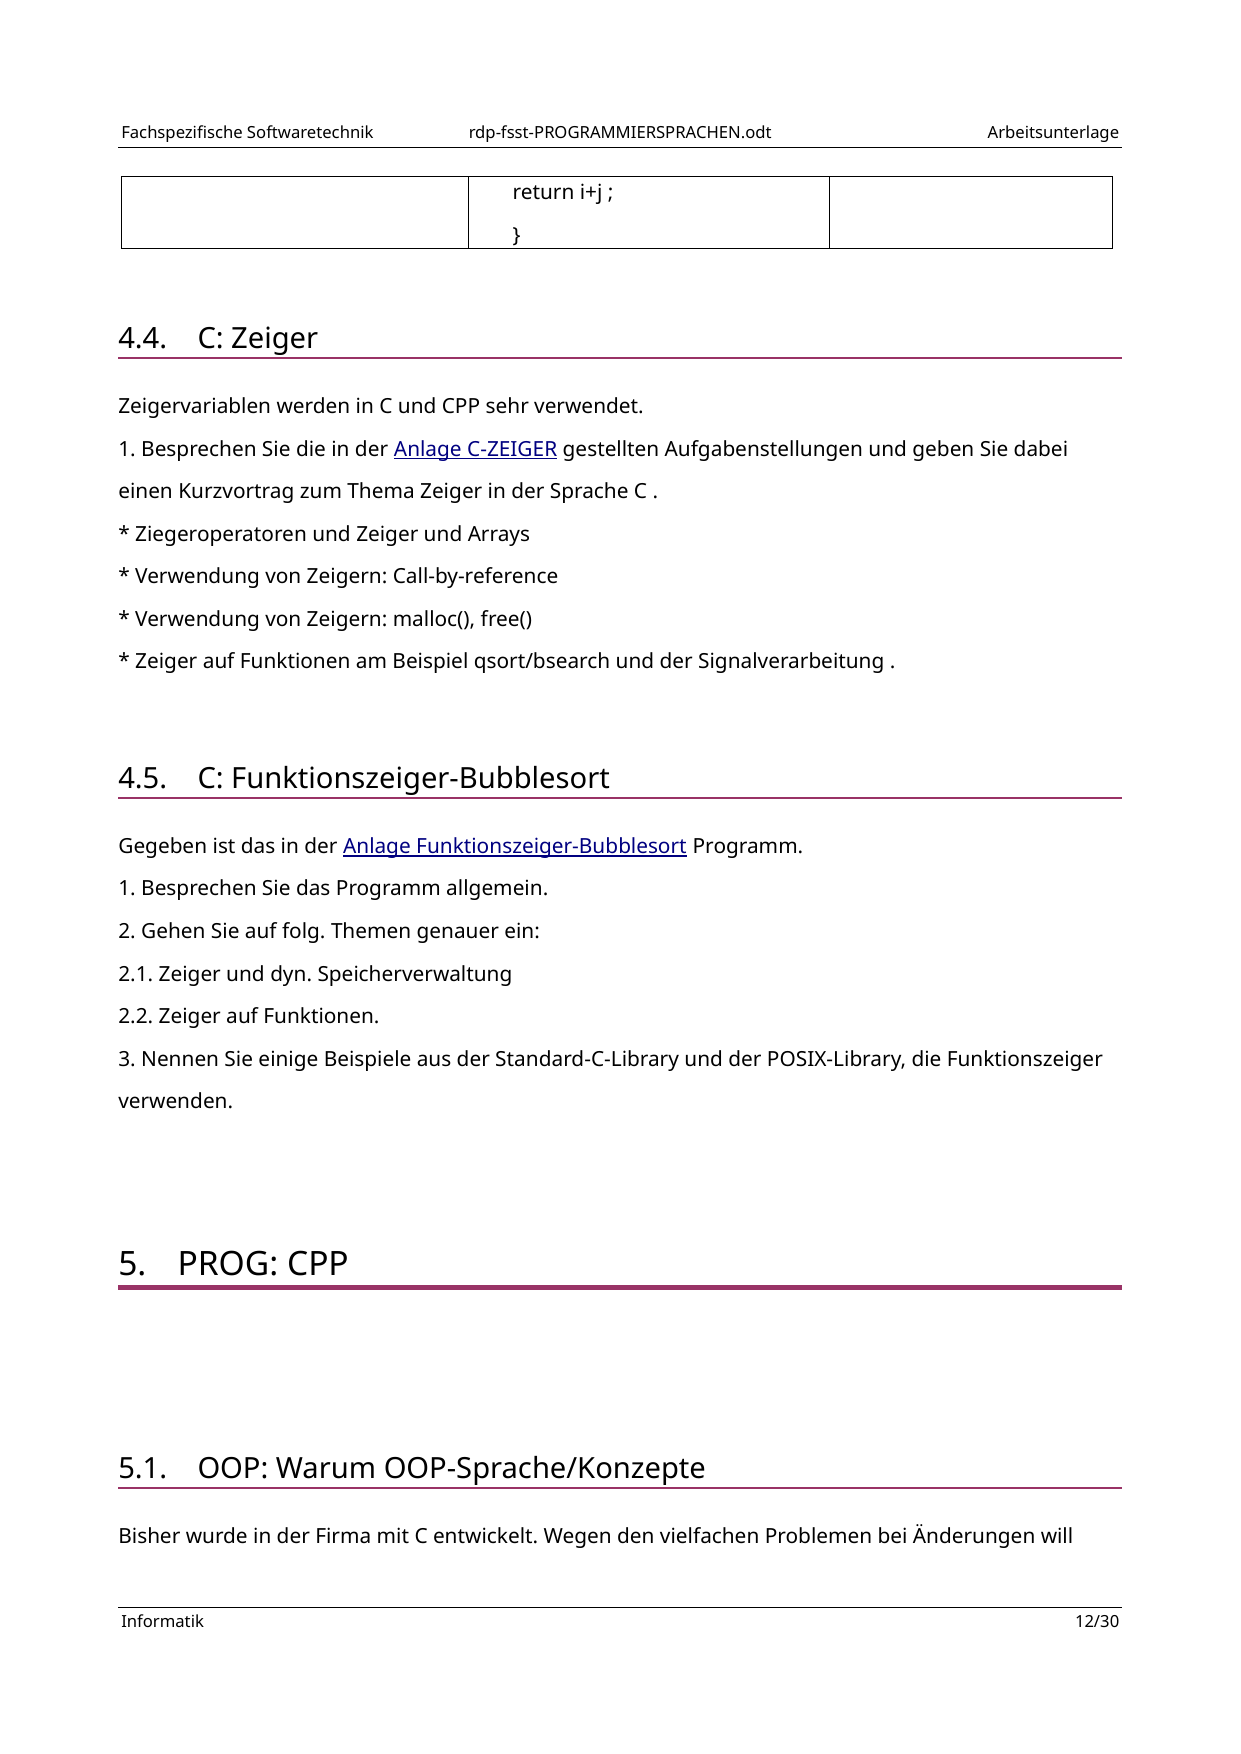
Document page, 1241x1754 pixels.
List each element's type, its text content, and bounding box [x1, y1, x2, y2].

text * Ziegeroperatoren und Zeiger und Arrays [118, 519, 1122, 547]
table_header return i+j ; } [469, 177, 829, 248]
text 2.2. Zeiger auf Funktionen. [118, 1001, 1122, 1030]
subtitle PROG: CPP [118, 1239, 1122, 1285]
text * Verwendung von Zeigern: Call-by-reference [118, 561, 1122, 590]
text * Zeiger auf Funktionen am Beispiel qsort/bsearch und der Signalverarbeitung . [118, 647, 1122, 675]
text 2. Gehen Sie auf folg. Themen genauer ein: [118, 916, 1122, 944]
text 1. Besprechen Sie die in der Anlage C-ZEIGER gestellten Aufgabenstellungen und geben Sie dabei einen Kurzvortrag zum Thema Zeiger in der Sprache C . [118, 434, 1122, 505]
text 1. Besprechen Sie das Programm allgemein. [118, 873, 1122, 902]
text 3. Nennen Sie einige Beispiele aus der Standard-C-Library und der POSIX-Library, die Funktionszeiger verwenden. [118, 1044, 1122, 1115]
text 2.1. Zeiger und dyn. Speicherverwaltung [118, 959, 1122, 987]
text Bisher wurde in der Firma mit C entwickelt. Wegen den vielfachen Problemen bei Änderungen will [118, 1522, 1122, 1550]
text * Verwendung von Zeigern: malloc(), free() [118, 604, 1122, 632]
subtitle OOP: Warum OOP-Sprache/Konzepte [118, 1448, 1122, 1487]
text Zeigervariablen werden in C und CPP sehr verwendet. [118, 391, 1122, 419]
table_header [122, 177, 468, 248]
subtitle C: Funktionszeiger-Bubblesort [118, 757, 1122, 797]
text Gegeben ist das in der Anlage Funktionszeiger-Bubblesort Programm. [118, 831, 1122, 859]
table_header [830, 177, 1112, 248]
subtitle C: Zeiger [118, 317, 1122, 357]
